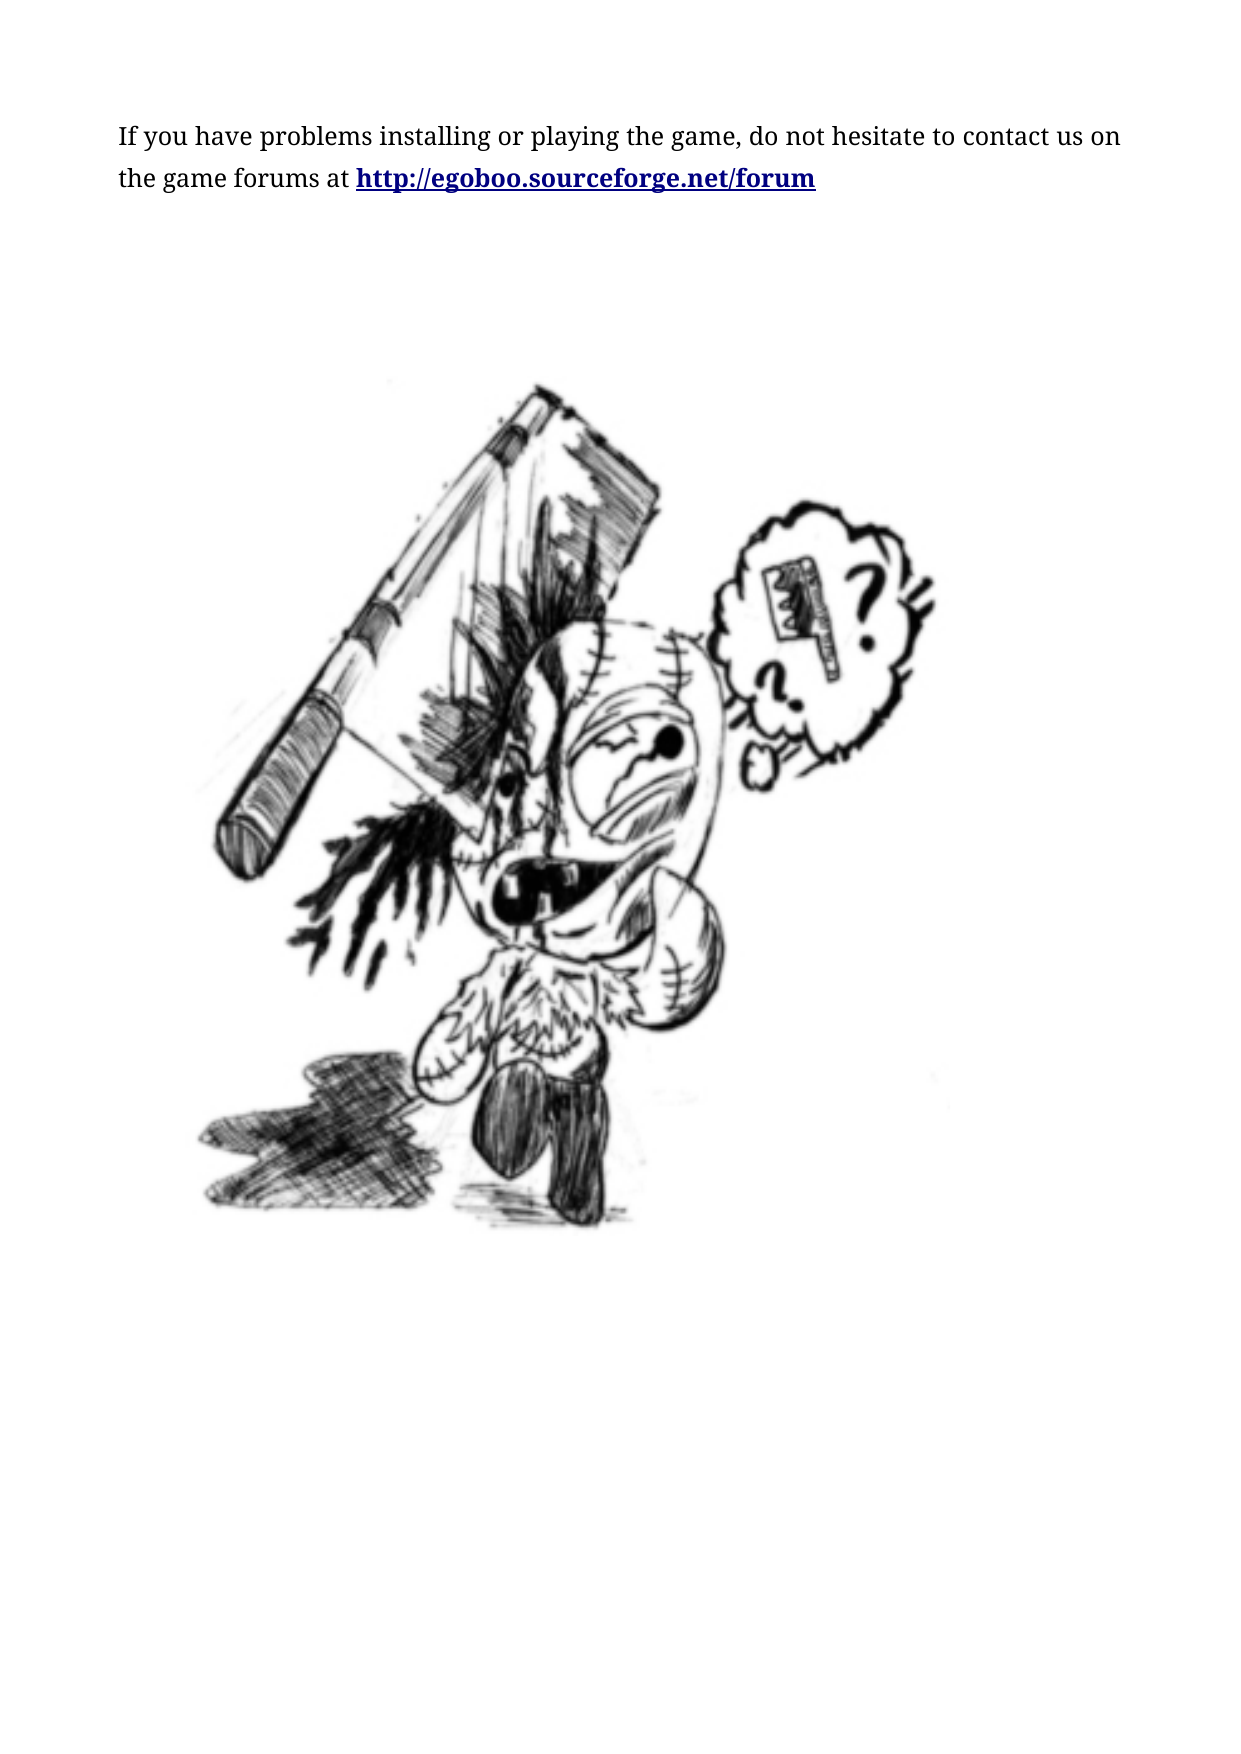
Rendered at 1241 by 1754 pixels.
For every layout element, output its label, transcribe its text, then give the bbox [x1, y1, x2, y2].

picture [184, 376, 951, 1236]
text If you have problems installing or playing the game, do not hesitate to contact us on the game forums at http://egoboo.sourceforge.net/forum [118, 118, 1122, 195]
